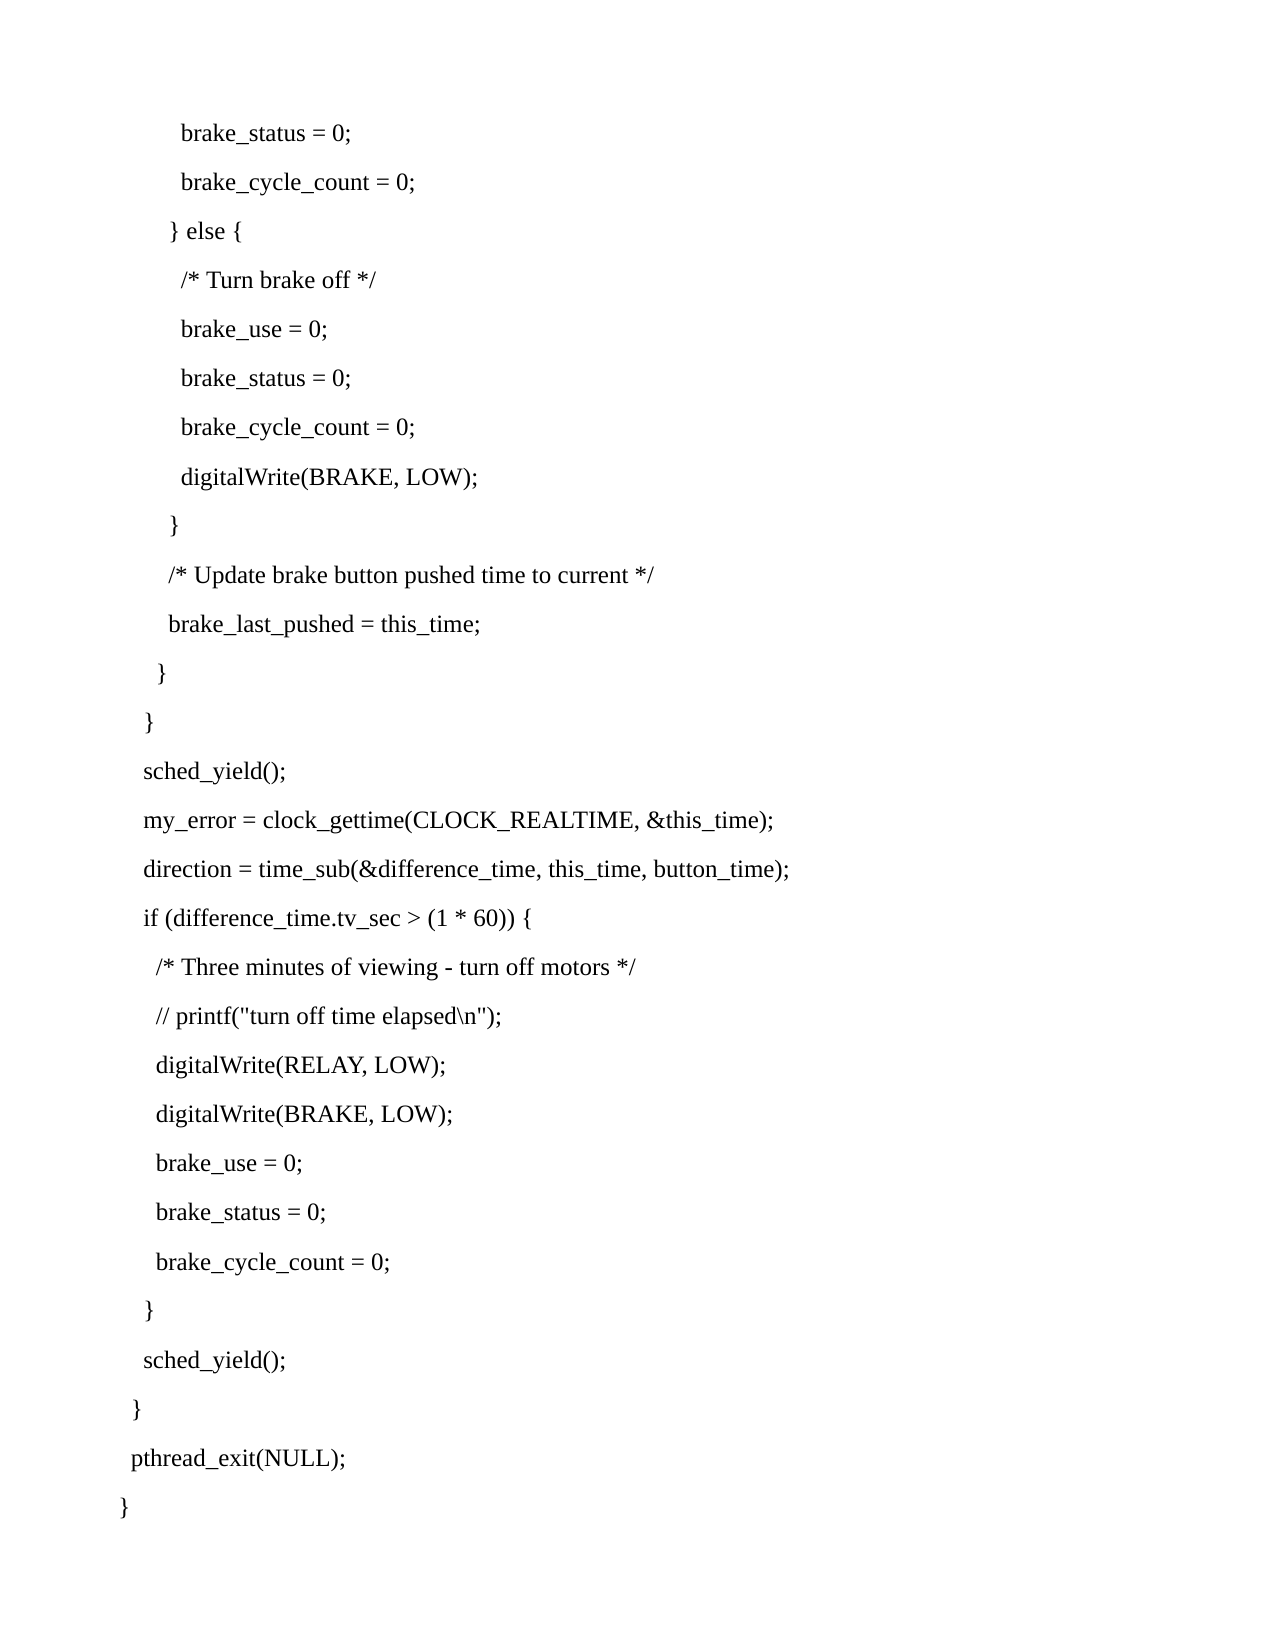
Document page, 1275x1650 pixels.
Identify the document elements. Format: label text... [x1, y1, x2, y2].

text // printf("turn off time elapsed\n"); [118, 1001, 1157, 1030]
text brake_cycle_count = 0; [118, 167, 1157, 196]
text brake_status = 0; [118, 1197, 1157, 1226]
text sched_yield(); [118, 756, 1157, 785]
text } [118, 1296, 1157, 1324]
text digitalWrite(RELAY, LOW); [118, 1050, 1157, 1079]
text } [118, 658, 1157, 687]
text brake_use = 0; [118, 1148, 1157, 1177]
text } else { [118, 216, 1157, 245]
text } [118, 1394, 1157, 1422]
text sched_yield(); [118, 1345, 1157, 1373]
text brake_use = 0; [118, 314, 1157, 343]
text brake_cycle_count = 0; [118, 1247, 1157, 1275]
text digitalWrite(BRAKE, LOW); [118, 1099, 1157, 1128]
text pthread_exit(NULL); [118, 1443, 1157, 1472]
text } [118, 511, 1157, 539]
text digitalWrite(BRAKE, LOW); [118, 462, 1157, 490]
text direction = time_sub(&difference_time, this_time, button_time); [118, 854, 1157, 883]
text /* Three minutes of viewing - turn off motors */ [118, 952, 1157, 981]
text brake_status = 0; [118, 363, 1157, 392]
text if (difference_time.tv_sec > (1 * 60)) { [118, 903, 1157, 932]
text } [118, 707, 1157, 736]
text brake_cycle_count = 0; [118, 412, 1157, 441]
text /* Turn brake off */ [118, 265, 1157, 294]
text /* Update brake button pushed time to current */ [118, 560, 1157, 588]
text brake_status = 0; [118, 118, 1157, 147]
text my_error = clock_gettime(CLOCK_REALTIME, &this_time); [118, 805, 1157, 834]
text brake_last_pushed = this_time; [118, 609, 1157, 637]
text } [118, 1492, 1157, 1521]
